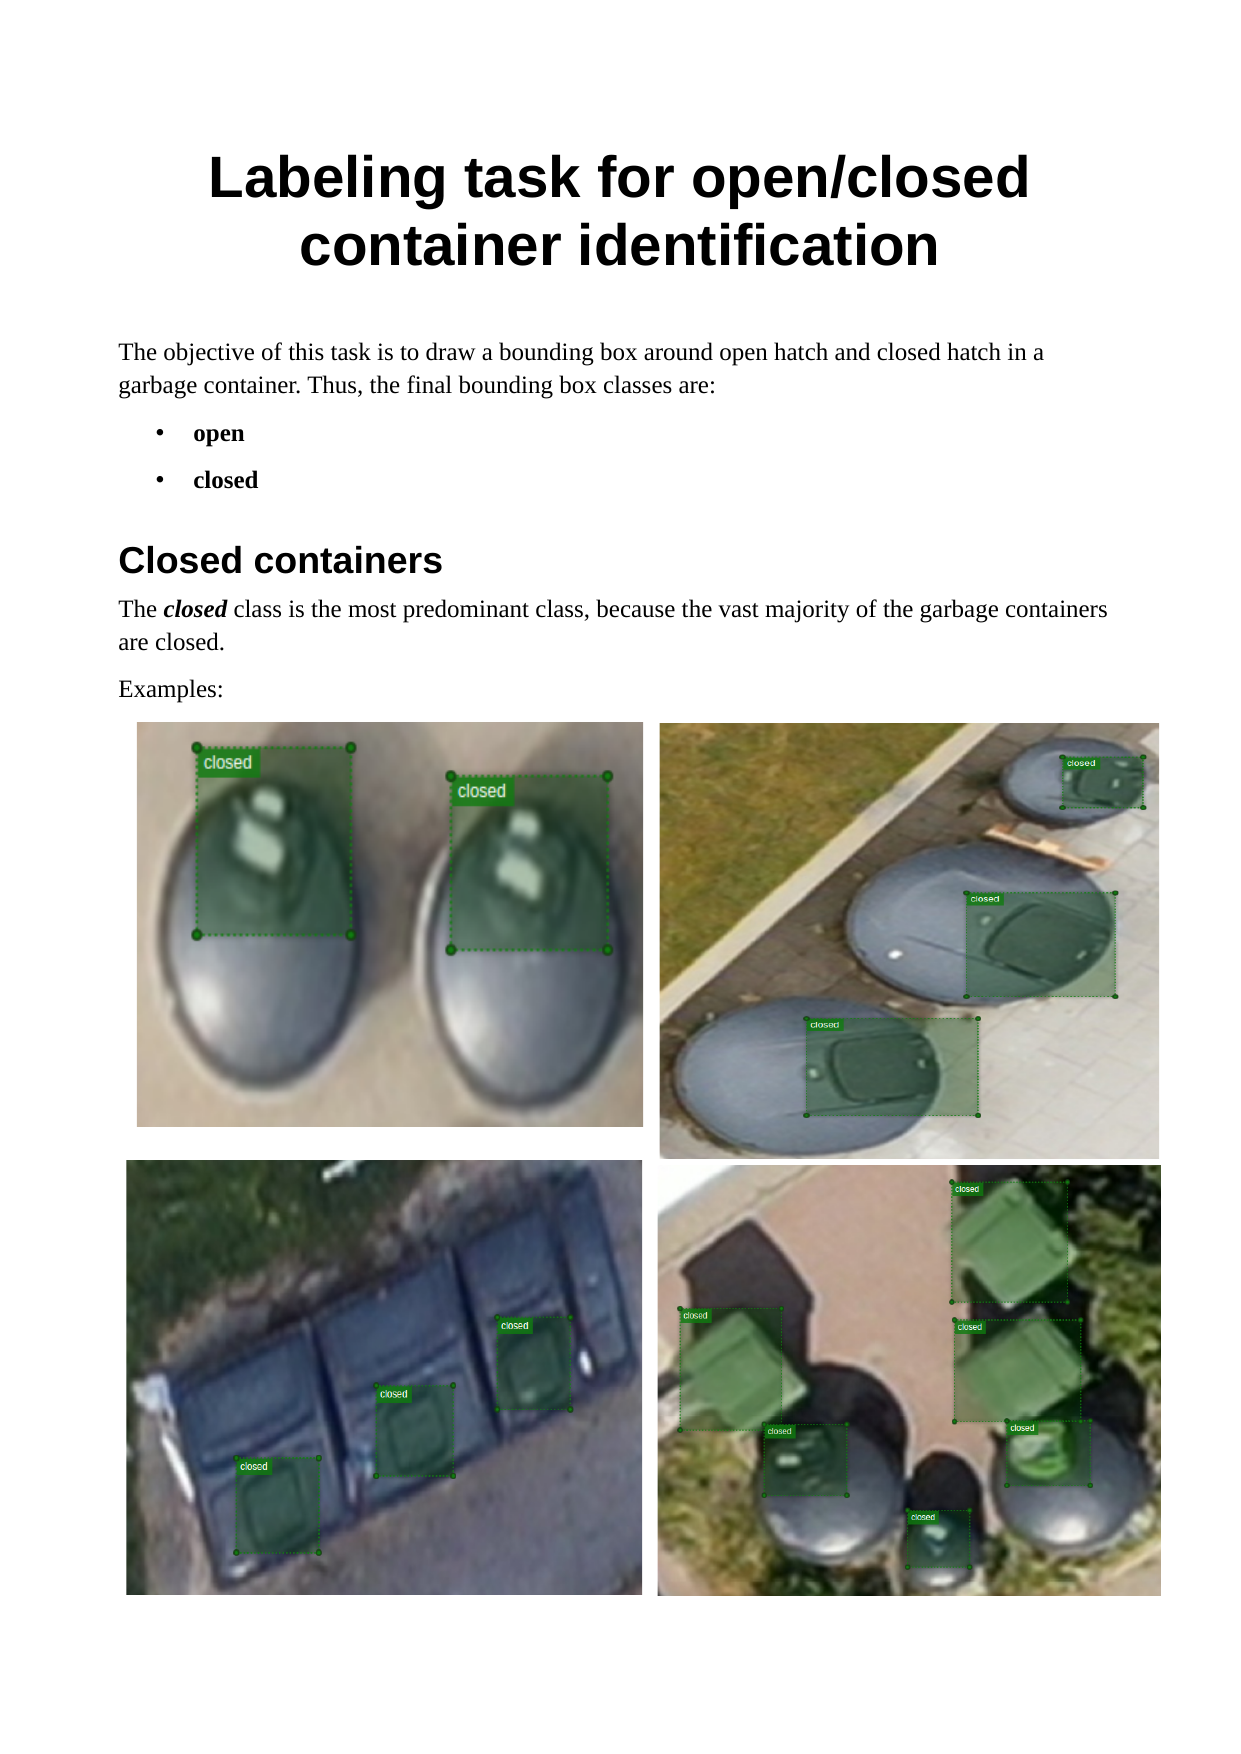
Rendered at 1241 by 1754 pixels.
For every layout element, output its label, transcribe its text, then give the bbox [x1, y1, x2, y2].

list closed [156, 466, 1122, 494]
list open [156, 418, 1122, 447]
text The objective of this task is to draw a bounding box around open hatch and closed hatch in a garbage container. Thus, the final bounding box classes are: [118, 337, 1122, 399]
title Labeling task for open/closed container identification [118, 143, 1122, 277]
picture [659, 723, 1160, 1159]
text The closed class is the most predominant class, because the vast majority of the garbage containers are closed. [118, 594, 1122, 656]
subtitle Closed containers [118, 538, 1122, 581]
picture [657, 1165, 1161, 1596]
text Examples: [118, 674, 1122, 703]
picture [136, 722, 644, 1127]
picture [126, 1160, 643, 1595]
